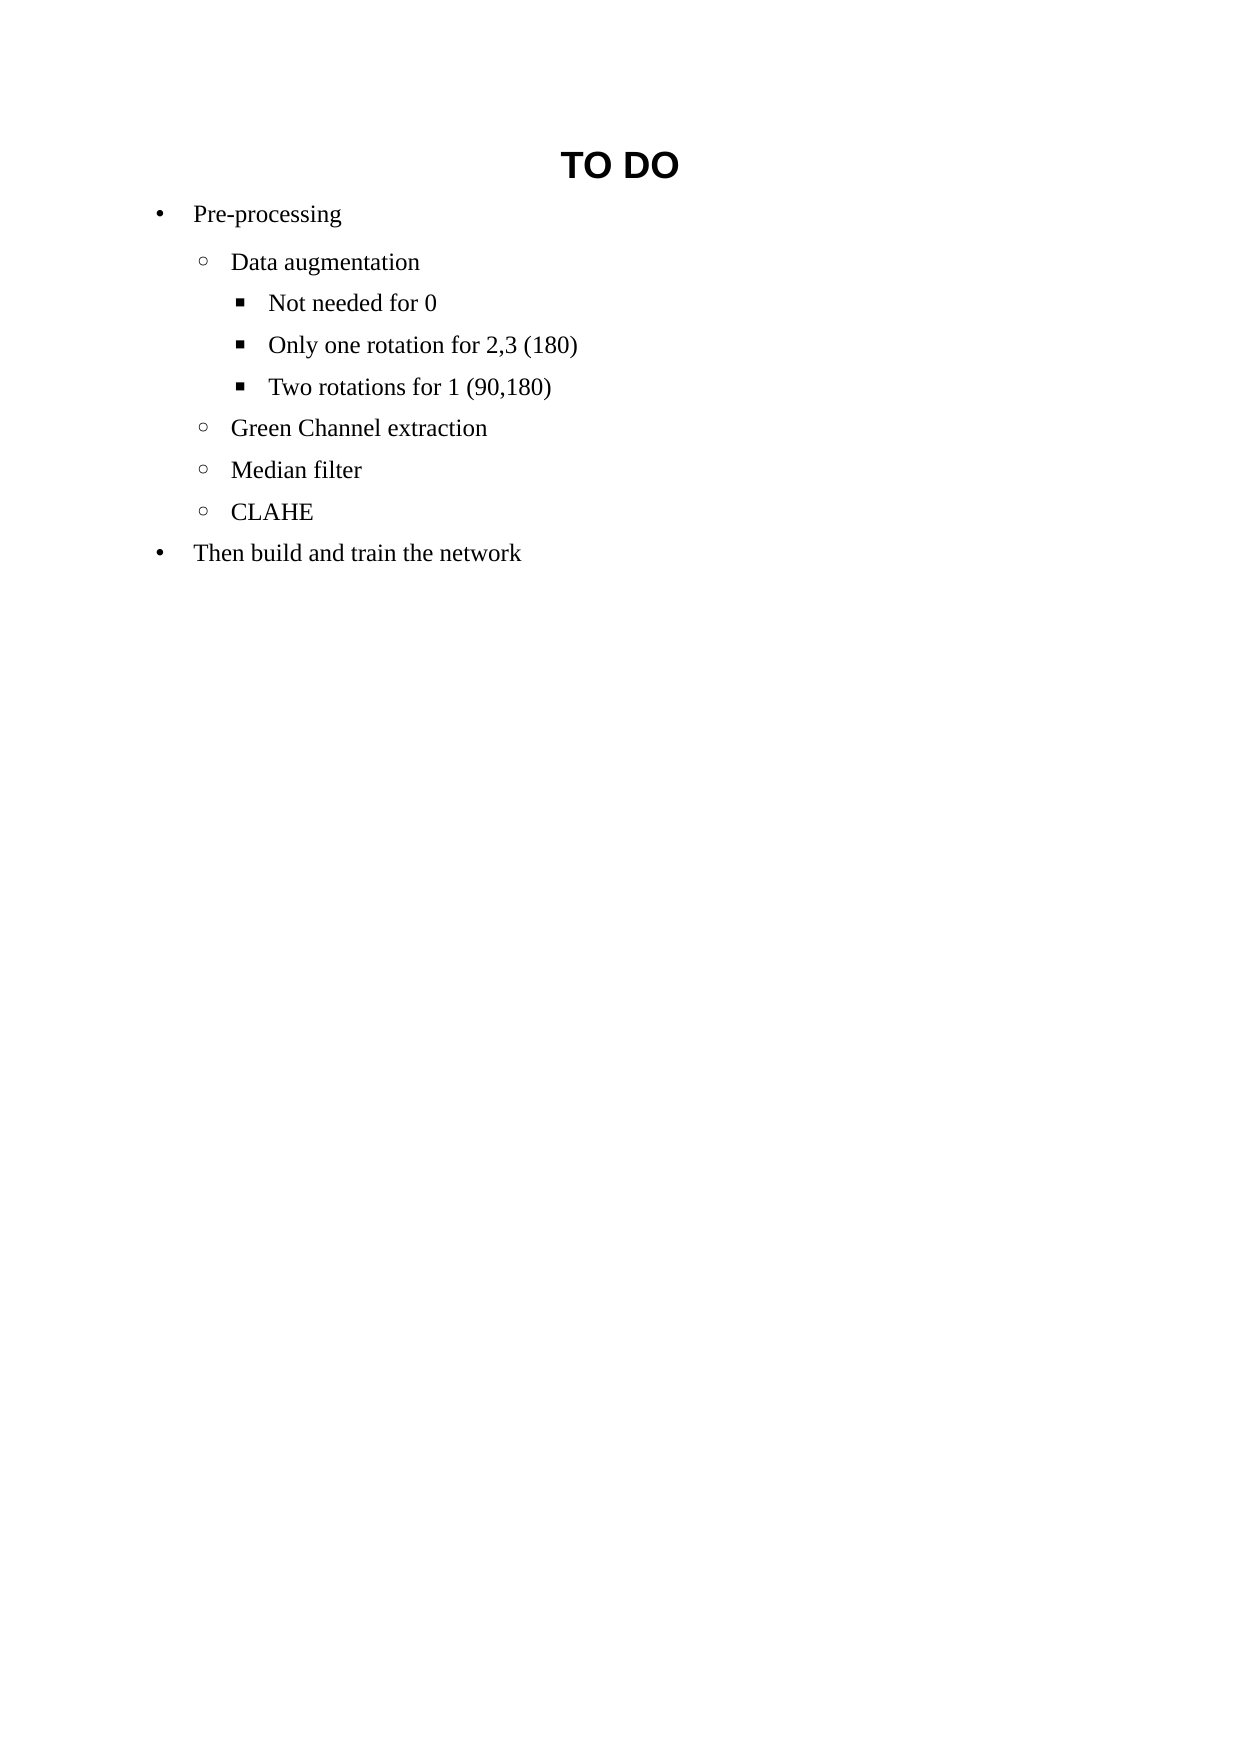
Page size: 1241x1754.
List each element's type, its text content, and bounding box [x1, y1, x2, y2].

list Then build and train the network [156, 538, 1122, 567]
list Green Channel extraction [193, 413, 1122, 442]
list Only one rotation for 2,3 (180) [231, 330, 1122, 359]
list CLAHE [193, 497, 1122, 526]
list Data augmentation [193, 247, 1122, 276]
list Median filter [193, 455, 1122, 484]
list Pre-processing [156, 199, 1122, 228]
list Two rotations for 1 (90,180) [231, 372, 1122, 401]
list Not needed for 0 [231, 288, 1122, 317]
subtitle TO DO [118, 143, 1122, 187]
